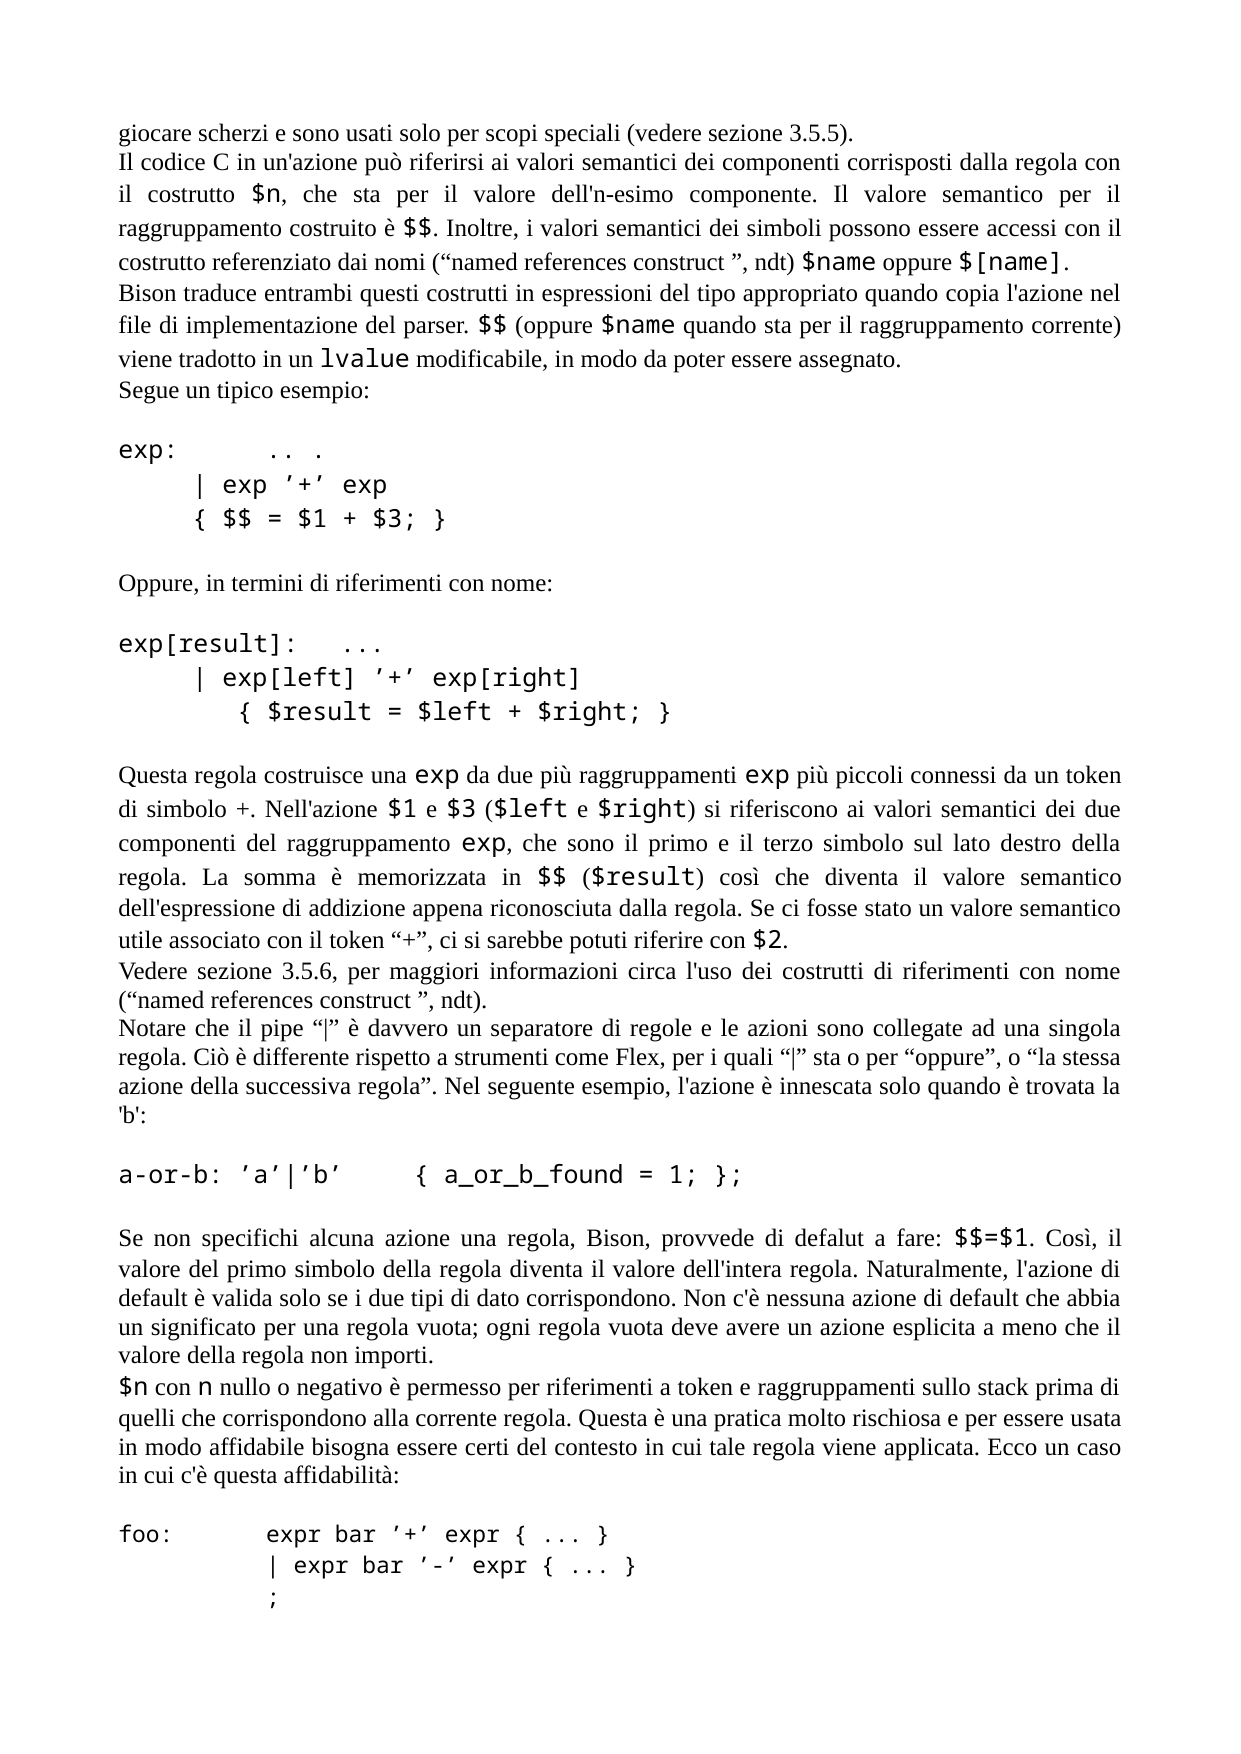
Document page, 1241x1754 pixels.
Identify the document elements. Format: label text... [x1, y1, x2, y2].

text | expr bar ’-’ expr { ... } [118, 1549, 1122, 1581]
text Segue un tipico esempio: [118, 375, 1122, 403]
text giocare scherzi e sono usati solo per scopi speciali (vedere sezione 3.5.5). [118, 118, 1122, 147]
text { $result = $left + $right; } [118, 694, 1122, 728]
text exp: .. . [118, 432, 1122, 466]
text Se non specifichi alcuna azione una regola, Bison, provvede di defalut a fare: $$=$1. Così, il valore del primo simbolo della regola diventa il valore dell'intera regola. Naturalmente, l'azione di default è valida solo se i due tipi di dato corrispondono. Non c'è nessuna azione di default che abbia un significato per una regola vuota; ogni regola vuota deve avere un azione esplicita a meno che il valore della regola non importi. [118, 1220, 1122, 1369]
text Il codice C in un'azione può riferirsi ai valori semantici dei componenti corrisposti dalla regola con il costrutto $n, che sta per il valore dell'n-esimo componente. Il valore semantico per il raggruppamento costruito è $$. Inoltre, i valori semantici dei simboli possono essere accessi con il costrutto referenziato dai nomi (“named references construct ”, ndt) $name oppure $[name]. [118, 147, 1122, 278]
text foo: expr bar ’+’ expr { ... } [118, 1518, 1122, 1549]
text Bison traduce entrambi questi costrutti in espressioni del tipo appropriato quando copia l'azione nel file di implementazione del parser. $$ (oppure $name quando sta per il raggruppamento corrente) viene tradotto in un lvalue modificabile, in modo da poter essere assegnato. [118, 278, 1122, 375]
text ; [118, 1581, 1122, 1612]
text exp[result]: ... [118, 626, 1122, 660]
text a-or-b: ’a’|’b’ { a_or_b_found = 1; }; [118, 1157, 1122, 1191]
text Vedere sezione 3.5.6, per maggiori informazioni circa l'uso dei costrutti di riferimenti con nome (“named references construct ”, ndt). [118, 956, 1122, 1013]
text | exp[left] ’+’ exp[right] [118, 660, 1122, 694]
text Notare che il pipe “|” è davvero un separatore di regole e le azioni sono collegate ad una singola regola. Ciò è differente rispetto a strumenti come Flex, per i quali “|” sta o per “oppure”, o “la stessa azione della successiva regola”. Nel seguente esempio, l'azione è innescata solo quando è trovata la 'b': [118, 1013, 1122, 1128]
text Questa regola costruisce una exp da due più raggruppamenti exp più piccoli connessi da un token di simbolo +. Nell'azione $1 e $3 ($left e $right) si riferiscono ai valori semantici dei due componenti del raggruppamento exp, che sono il primo e il terzo simbolo sul lato destro della regola. La somma è memorizzata in $$ ($result) così che diventa il valore semantico dell'espressione di addizione appena riconosciuta dalla regola. Se ci fosse stato un valore semantico utile associato con il token “+”, ci si sarebbe potuti riferire con $2. [118, 757, 1122, 956]
text | exp ’+’ exp [118, 466, 1122, 500]
text Oppure, in termini di riferimenti con nome: [118, 568, 1122, 597]
text { $$ = $1 + $3; } [118, 500, 1122, 534]
text $n con n nullo o negativo è permesso per riferimenti a token e raggruppamenti sullo stack prima di quelli che corrispondono alla corrente regola. Questa è una pratica molto rischiosa e per essere usata in modo affidabile bisogna essere certi del contesto in cui tale regola viene applicata. Ecco un caso in cui c'è questa affidabilità: [118, 1369, 1122, 1489]
